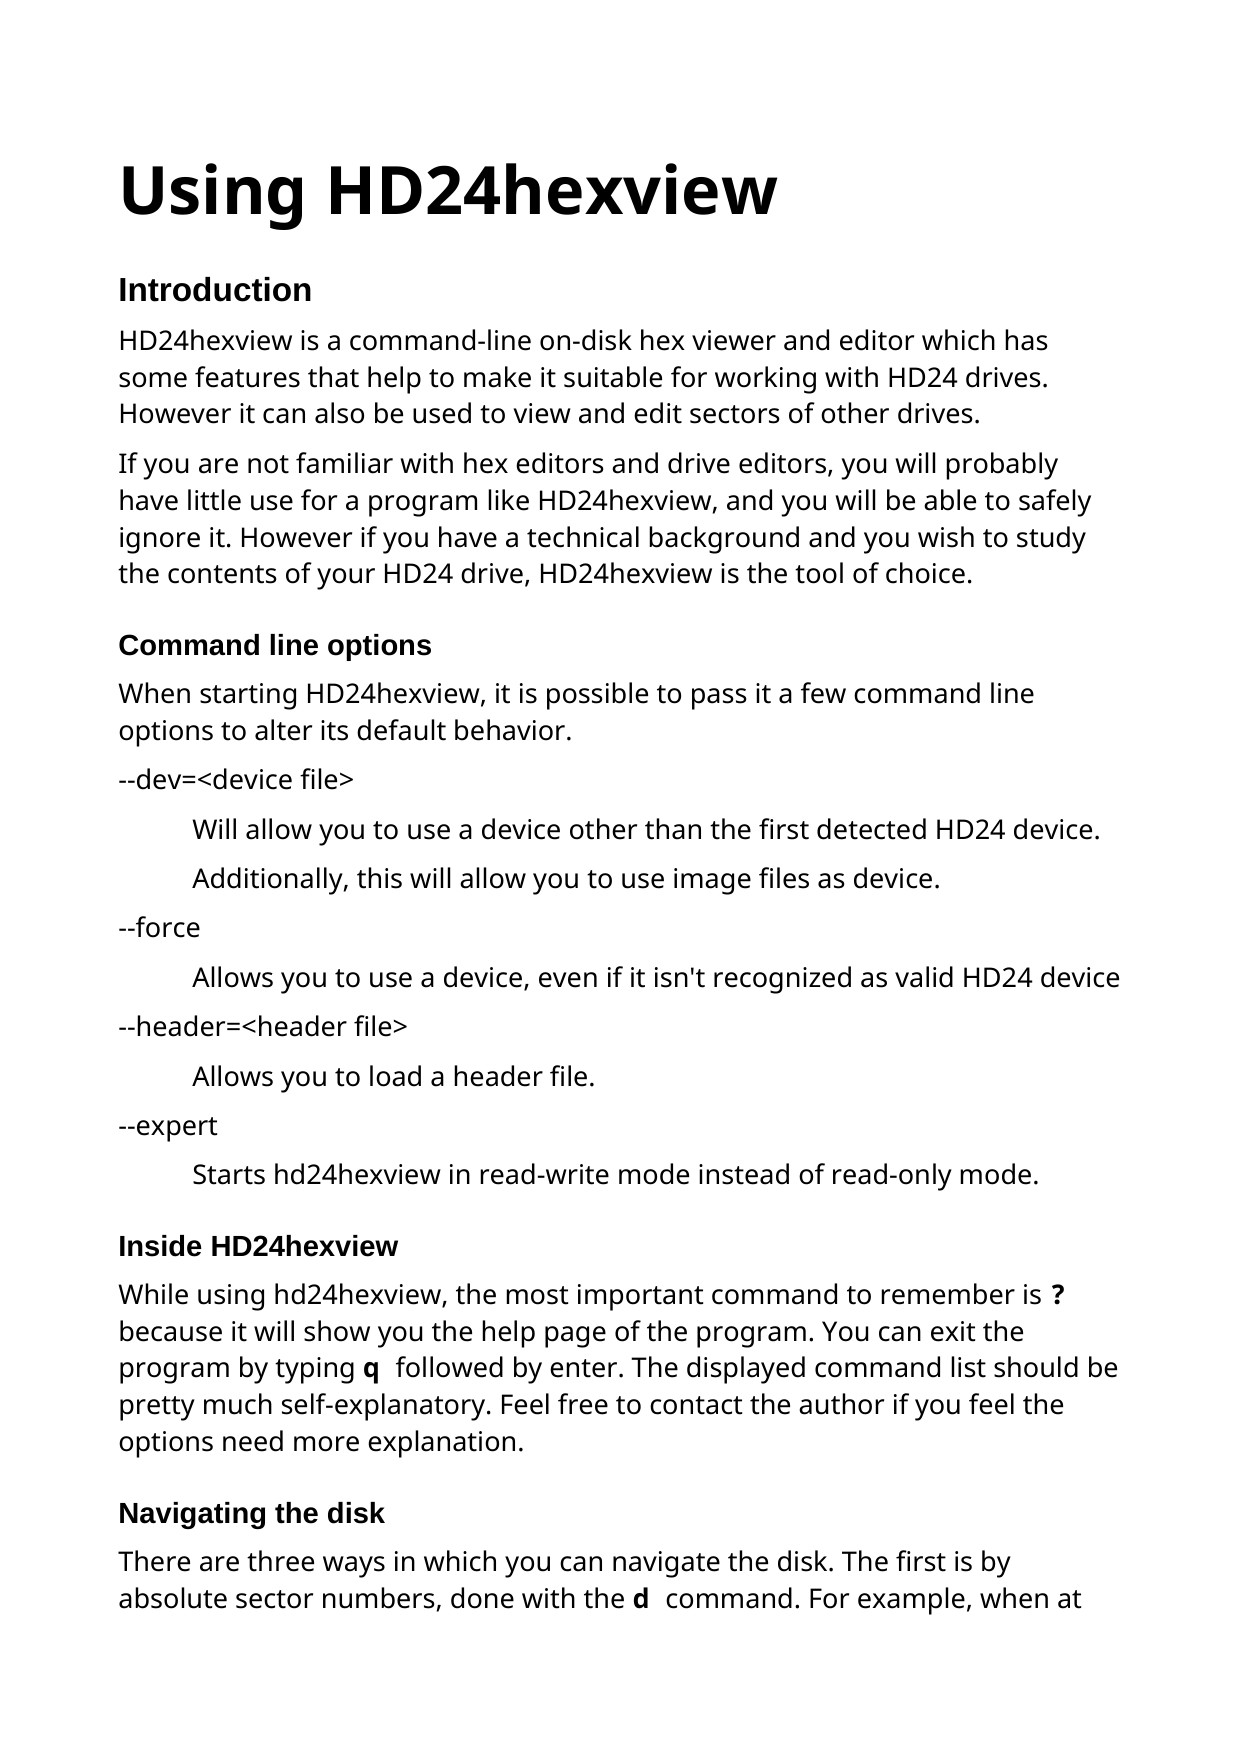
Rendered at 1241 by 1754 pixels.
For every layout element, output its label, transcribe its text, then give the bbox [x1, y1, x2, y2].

text --dev=<device file> [118, 761, 1122, 798]
subtitle Command line options [118, 629, 1122, 662]
text Will allow you to use a device other than the first detected HD24 device. [118, 810, 1122, 847]
subtitle Inside HD24hexview [118, 1230, 1122, 1263]
subtitle Introduction [118, 271, 1122, 309]
text If you are not familiar with hex editors and drive editors, you will probably have little use for a program like HD24hexview, and you will be able to safely ignore it. However if you have a technical background and you wish to study the contents of your HD24 drive, HD24hexview is the tool of choice. [118, 444, 1122, 592]
text Allows you to load a header file. [118, 1057, 1122, 1094]
text --force [118, 909, 1122, 946]
text HD24hexview is a command-line on-disk hex viewer and editor which has some features that help to make it suitable for working with HD24 drives. However it can also be used to view and edit sectors of other drives. [118, 321, 1122, 432]
text Additionally, this will allow you to use image files as device. [118, 859, 1122, 896]
text Starts hd24hexview in read-write mode instead of read-only mode. [118, 1156, 1122, 1193]
text When starting HD24hexview, it is possible to pass it a few command line options to alter its default behavior. [118, 674, 1122, 748]
text --expert [118, 1106, 1122, 1143]
text While using hd24hexview, the most important command to remember is ? because it will show you the help page of the program. You can exit the program by typing q followed by enter. The displayed command list should be pretty much self-explanatory. Feel free to contact the author if you feel the options need more explanation. [118, 1275, 1122, 1459]
subtitle Navigating the disk [118, 1497, 1122, 1530]
text --header=<header file> [118, 1008, 1122, 1044]
text Allows you to use a device, even if it isn't recognized as valid HD24 device [118, 958, 1122, 995]
text There are three ways in which you can navigate the disk. The first is by absolute sector numbers, done with the d command. For example, when at [118, 1542, 1122, 1616]
subtitle Using HD24hexview [118, 143, 1122, 234]
